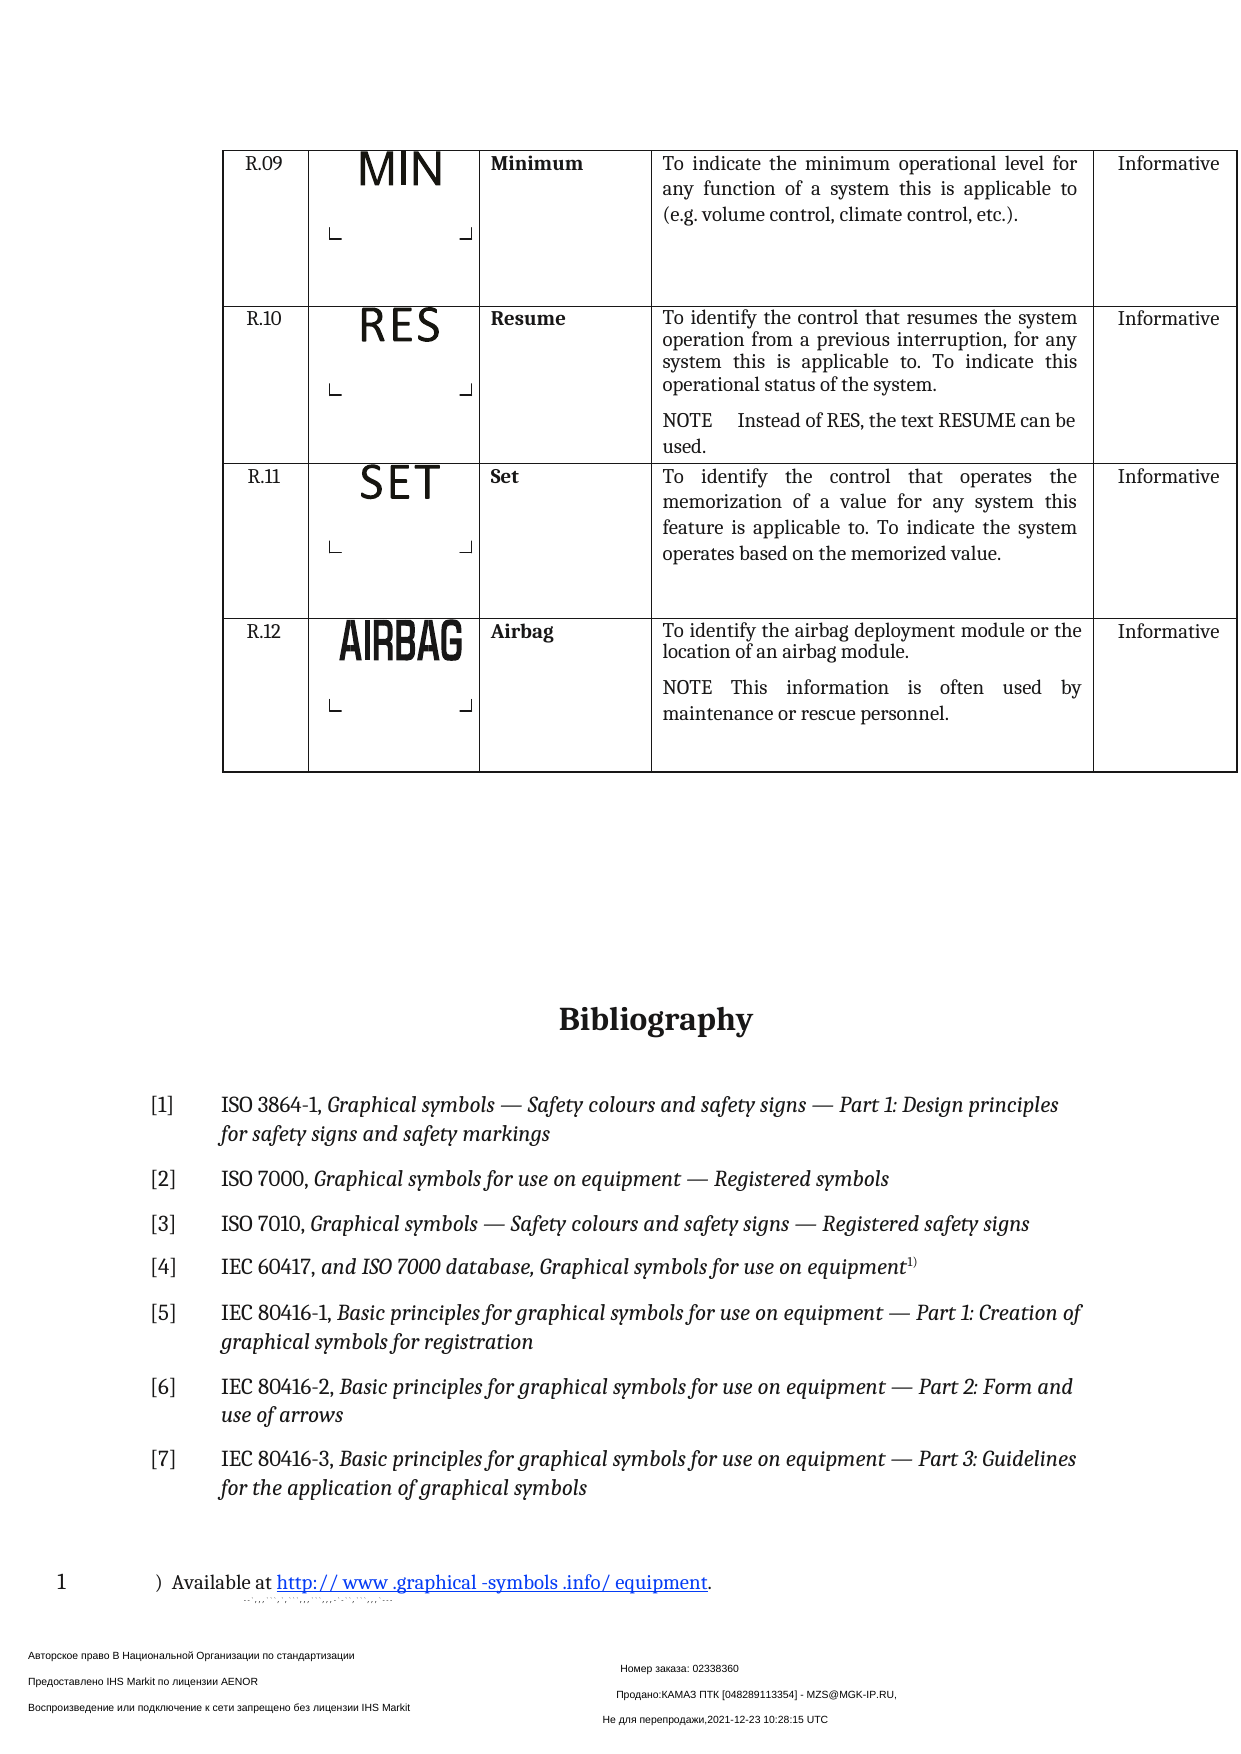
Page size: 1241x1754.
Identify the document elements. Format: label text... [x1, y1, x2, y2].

list ) Available at http:// www .graphical -symbols .info/ equipment. [57, 1568, 1090, 1595]
table_cell [367, 312, 377, 322]
table_cell [425, 628, 431, 645]
list ISO 3864-1, Graphical symbols — Safety colours and safety signs — Part 1: Design principles for safety signs and safety markings [150, 1092, 1090, 1147]
table_cell Resume [480, 307, 651, 463]
table_cell [309, 307, 479, 463]
table_cell Airbag [480, 619, 651, 771]
list ISO 7010, Graphical symbols — Safety colours and safety signs — Registered safety signs [150, 1210, 1090, 1237]
table_cell To identify the control that operates the memorization of a value for any system this feature is applicable to. To indicate the system operates based on the memorized value. [652, 464, 1093, 618]
table_cell Informative [1094, 151, 1236, 306]
list IEC 80416-3, Basic principles for graphical symbols for use on equipment — Part 3: Guidelines for the application of graphical symbols [150, 1446, 1090, 1501]
list IEC 60417, and ISO 7000 database, Graphical symbols for use on equipment) [150, 1254, 1090, 1280]
table_cell Minimum [480, 151, 651, 306]
table_cell [402, 643, 410, 654]
table_cell Informative [1094, 307, 1236, 463]
list ISO 7000, Graphical symbols for use on equipment — Registered symbols [150, 1165, 1090, 1192]
table_cell [368, 151, 386, 177]
subtitle Bibliography [173, 1001, 1068, 1039]
table_cell Informative [1094, 619, 1236, 771]
table_cell [348, 628, 353, 645]
table_cell R.10 [224, 307, 308, 463]
table_cell Set [480, 464, 651, 618]
table_cell [309, 464, 479, 618]
table_cell R.12 [224, 619, 308, 771]
table_cell [309, 619, 479, 771]
list --`,,,```,`,```,,,```,,,-`-``,```,,,`--- [243, 1597, 1090, 1604]
table_cell R.11 [224, 464, 308, 618]
table_cell [419, 151, 436, 176]
table_cell To identify the airbag deployment module or the location of an airbag module. NOTE This information is often used by maintenance or rescue personnel. [652, 619, 1093, 771]
table_cell [379, 626, 387, 638]
table_cell To identify the control that resumes the system operation from a previous interruption, for any system this is applicable to. To indicate this operational status of the system. NOTE Instead of RES, the text RESUME can be used. [652, 307, 1093, 463]
list IEC 80416-1, Basic principles for graphical symbols for use on equipment — Part 1: Creation of graphical symbols for registration [150, 1300, 1090, 1355]
list IEC 80416-2, Basic principles for graphical symbols for use on equipment — Part 2: Form and use of arrows [150, 1374, 1090, 1428]
table_cell [402, 626, 409, 636]
table_cell R.09 [224, 151, 308, 306]
table_cell To indicate the minimum operational level for any function of a system this is applicable to (e.g. volume control, climate control, etc.). [652, 151, 1093, 306]
table_cell Informative [1094, 464, 1236, 618]
table_cell [309, 151, 479, 306]
